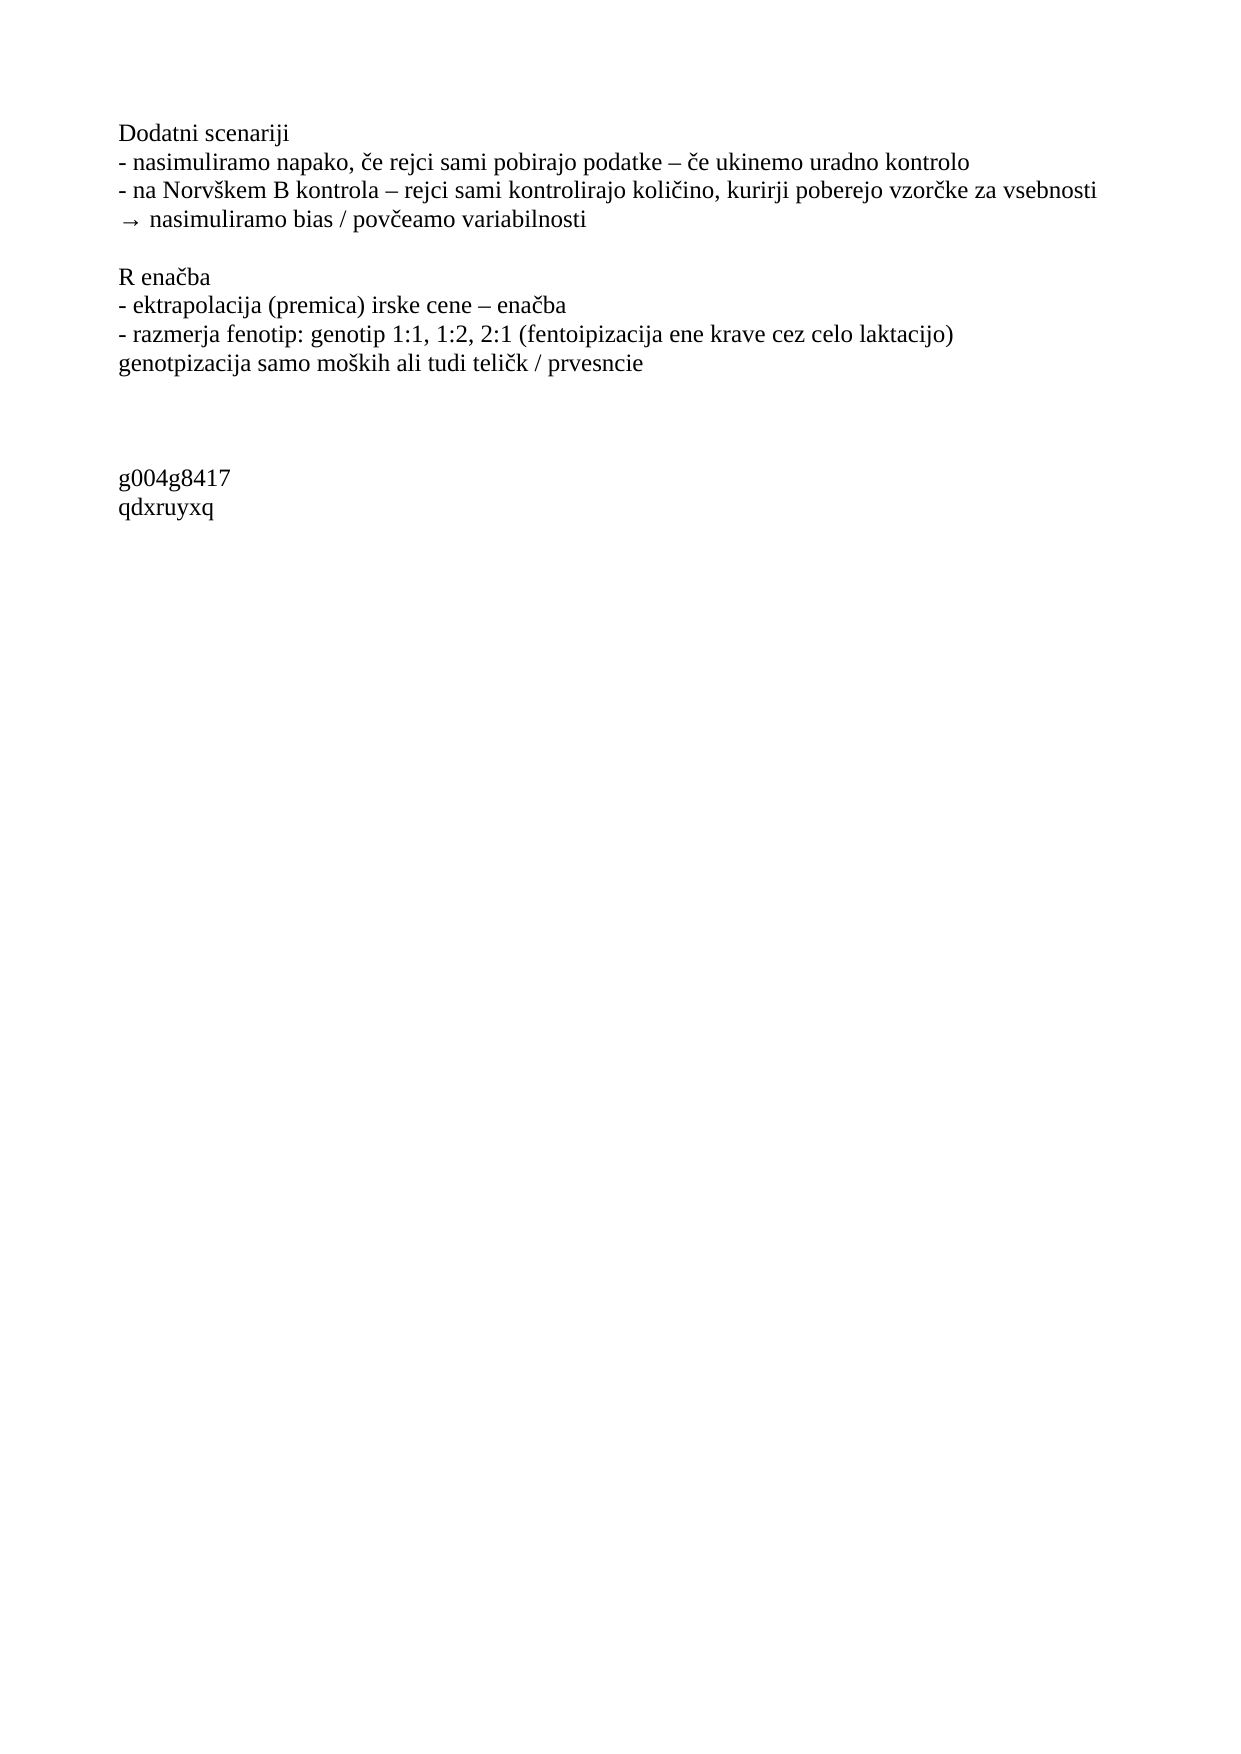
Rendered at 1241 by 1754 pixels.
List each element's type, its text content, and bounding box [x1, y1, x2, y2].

text qdxruyxq [118, 492, 1122, 521]
text genotpizacija samo moških ali tudi teličk / prvesncie [118, 348, 1122, 377]
text g004g8417 [118, 463, 1122, 492]
text R enačba [118, 262, 1122, 291]
text - ektrapolacija (premica) irske cene – enačba [118, 291, 1122, 319]
text - razmerja fenotip: genotip 1:1, 1:2, 2:1 (fentoipizacija ene krave cez celo laktacijo) [118, 319, 1122, 348]
text - nasimuliramo napako, če rejci sami pobirajo podatke – če ukinemo uradno kontrolo [118, 147, 1122, 176]
text Dodatni scenariji [118, 118, 1122, 147]
text - na Norvškem B kontrola – rejci sami kontrolirajo količino, kurirji poberejo vzorčke za vsebnosti → nasimuliramo bias / povčeamo variabilnosti [118, 176, 1122, 233]
